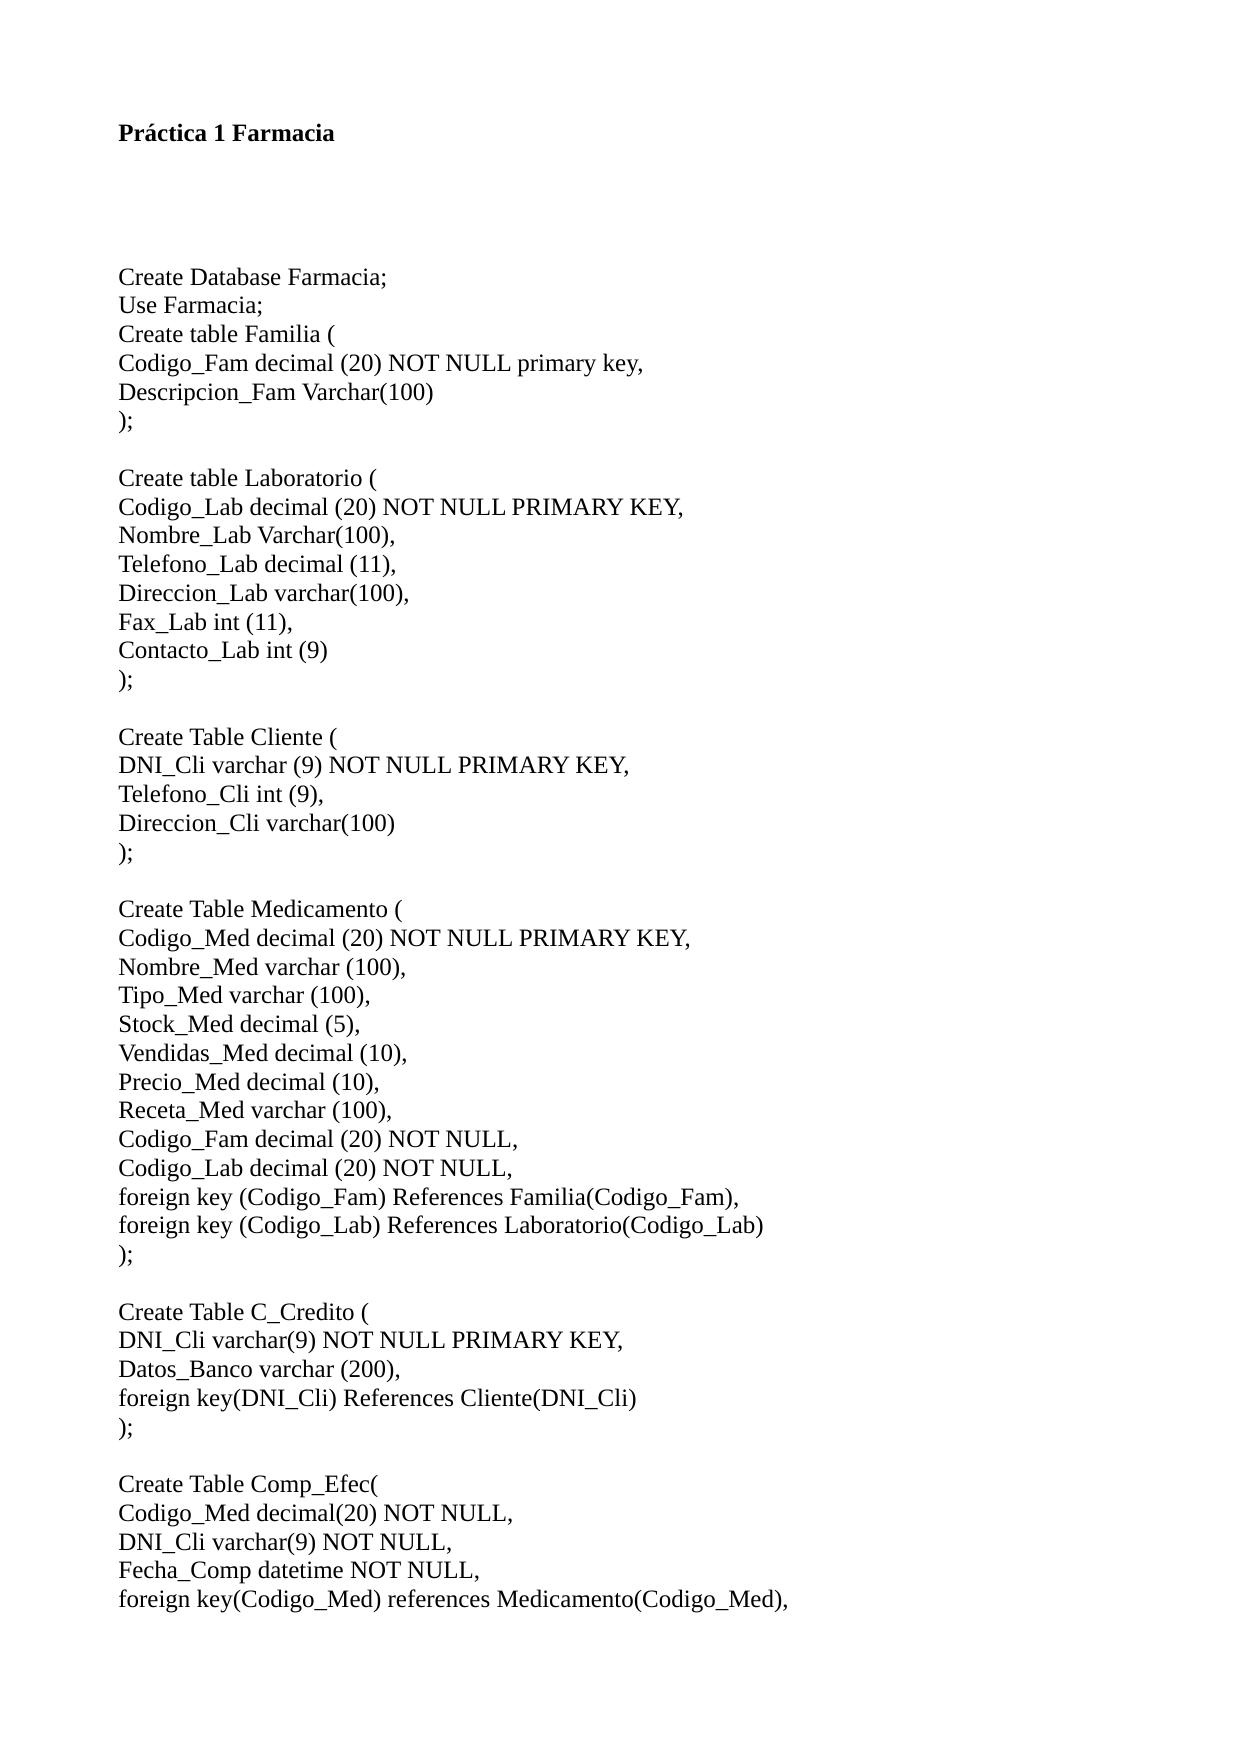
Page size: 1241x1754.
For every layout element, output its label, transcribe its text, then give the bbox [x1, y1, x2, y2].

text foreign key (Codigo_Lab) References Laboratorio(Codigo_Lab) [118, 1211, 1122, 1239]
text Datos_Banco varchar (200), [118, 1354, 1122, 1383]
text Create table Laboratorio ( [118, 463, 1122, 492]
text Descripcion_Fam Varchar(100) [118, 377, 1122, 406]
text Codigo_Lab decimal (20) NOT NULL PRIMARY KEY, [118, 492, 1122, 521]
text Create Table Comp_Efec( [118, 1469, 1122, 1498]
text Stock_Med decimal (5), [118, 1009, 1122, 1038]
text foreign key (Codigo_Fam) References Familia(Codigo_Fam), [118, 1182, 1122, 1211]
text Codigo_Fam decimal (20) NOT NULL primary key, [118, 348, 1122, 377]
text Telefono_Lab decimal (11), [118, 549, 1122, 578]
text Contacto_Lab int (9) [118, 636, 1122, 664]
text Precio_Med decimal (10), [118, 1067, 1122, 1096]
text Create Database Farmacia; [118, 262, 1122, 291]
text Codigo_Med decimal (20) NOT NULL PRIMARY KEY, [118, 923, 1122, 952]
text Nombre_Med varchar (100), [118, 952, 1122, 981]
text foreign key(DNI_Cli) References Cliente(DNI_Cli) [118, 1383, 1122, 1412]
text ); [118, 664, 1122, 693]
text Práctica 1 Farmacia [118, 118, 1122, 147]
text Create Table Medicamento ( [118, 894, 1122, 923]
text DNI_Cli varchar(9) NOT NULL, [118, 1527, 1122, 1556]
text Tipo_Med varchar (100), [118, 981, 1122, 1009]
text Direccion_Lab varchar(100), [118, 578, 1122, 607]
text Receta_Med varchar (100), [118, 1096, 1122, 1124]
text DNI_Cli varchar(9) NOT NULL PRIMARY KEY, [118, 1326, 1122, 1354]
text Direccion_Cli varchar(100) [118, 808, 1122, 837]
text Codigo_Lab decimal (20) NOT NULL, [118, 1153, 1122, 1182]
text Telefono_Cli int (9), [118, 779, 1122, 808]
text ); [118, 406, 1122, 434]
text Codigo_Fam decimal (20) NOT NULL, [118, 1124, 1122, 1153]
text ); [118, 1239, 1122, 1268]
text foreign key(Codigo_Med) references Medicamento(Codigo_Med), [118, 1584, 1122, 1613]
text Use Farmacia; [118, 291, 1122, 319]
text Fecha_Comp datetime NOT NULL, [118, 1556, 1122, 1584]
text Create Table Cliente ( [118, 722, 1122, 751]
text Create table Familia ( [118, 319, 1122, 348]
text ); [118, 837, 1122, 866]
text Vendidas_Med decimal (10), [118, 1038, 1122, 1067]
text Nombre_Lab Varchar(100), [118, 521, 1122, 549]
text DNI_Cli varchar (9) NOT NULL PRIMARY KEY, [118, 751, 1122, 779]
text Create Table C_Credito ( [118, 1297, 1122, 1326]
text Codigo_Med decimal(20) NOT NULL, [118, 1498, 1122, 1527]
text Fax_Lab int (11), [118, 607, 1122, 636]
text ); [118, 1412, 1122, 1441]
